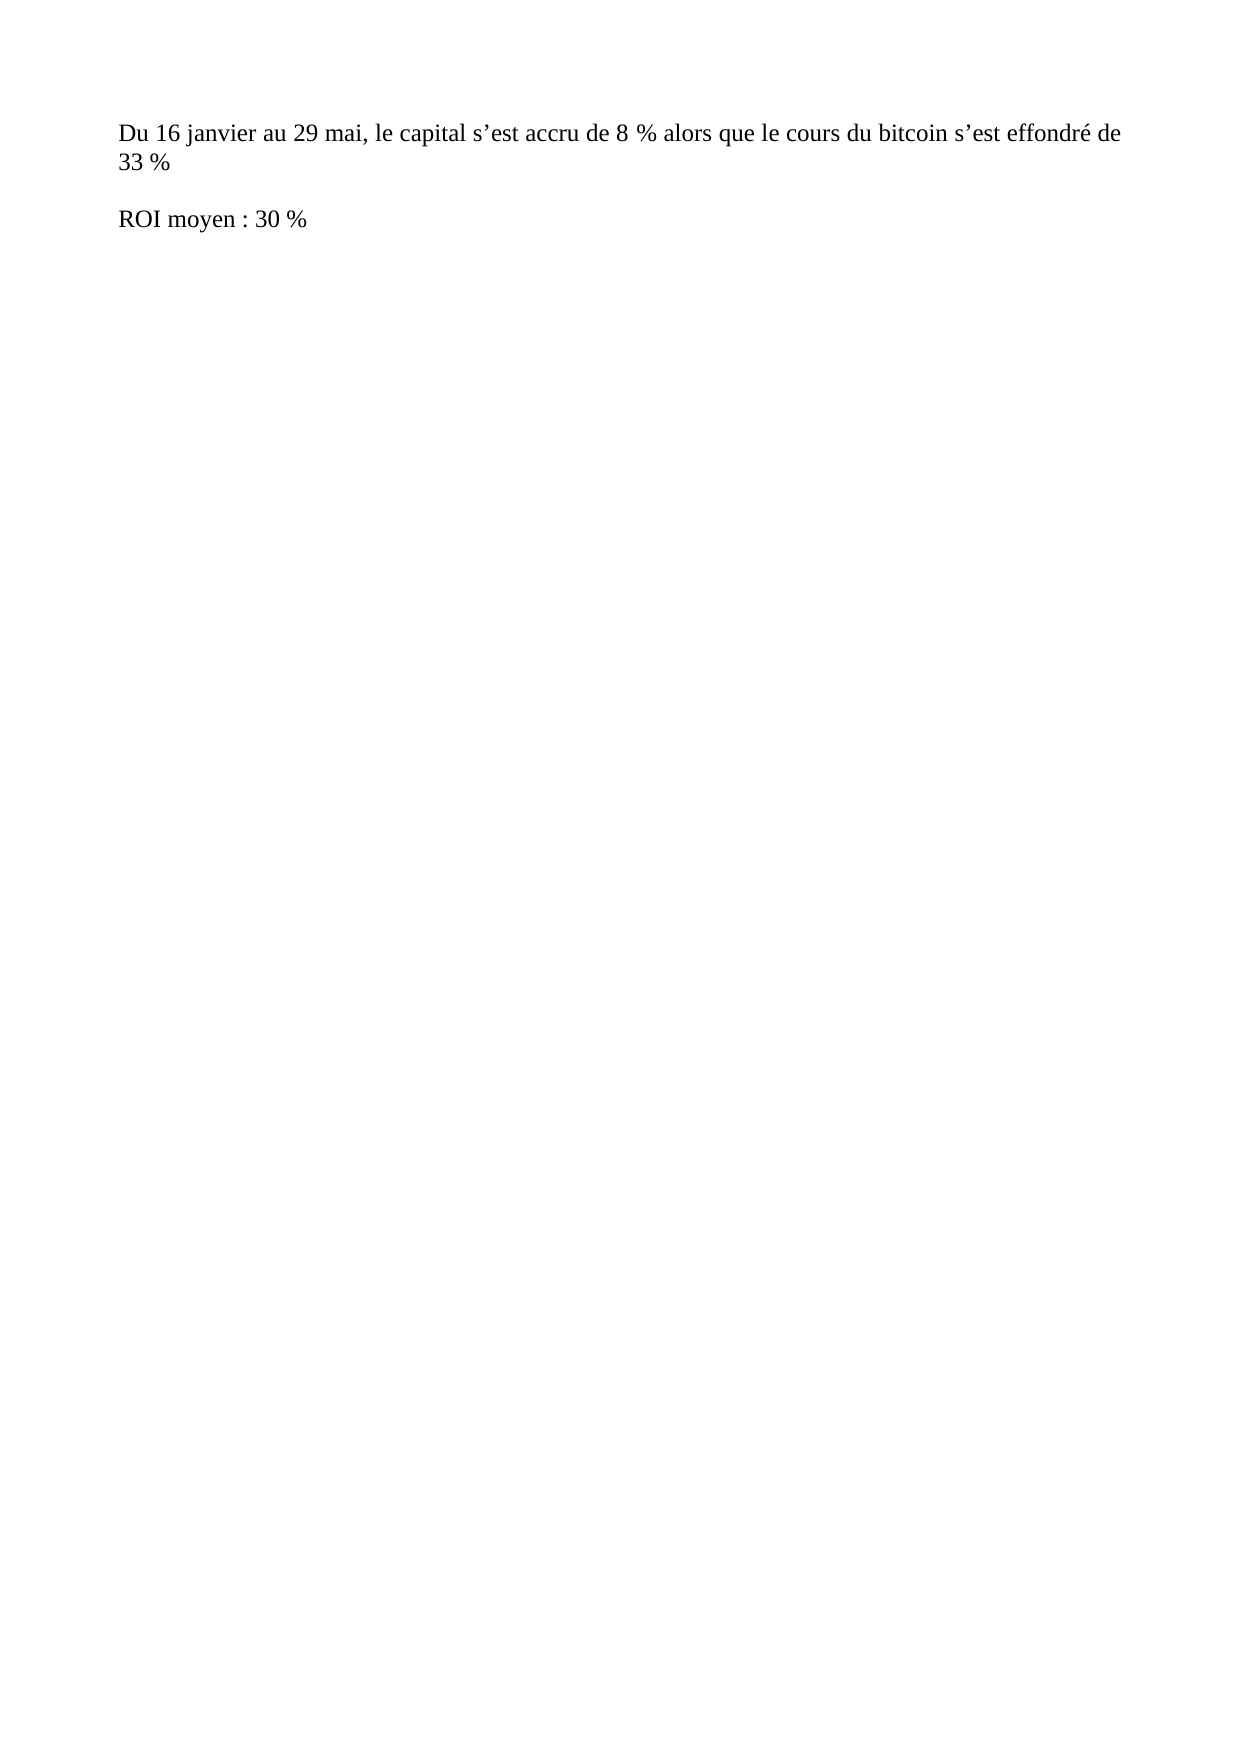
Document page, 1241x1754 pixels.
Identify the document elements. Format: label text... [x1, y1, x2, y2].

text Du 16 janvier au 29 mai, le capital s’est accru de 8 % alors que le cours du bitcoin s’est effondré de 33 % [118, 118, 1122, 176]
text ROI moyen : 30 % [118, 204, 1122, 233]
